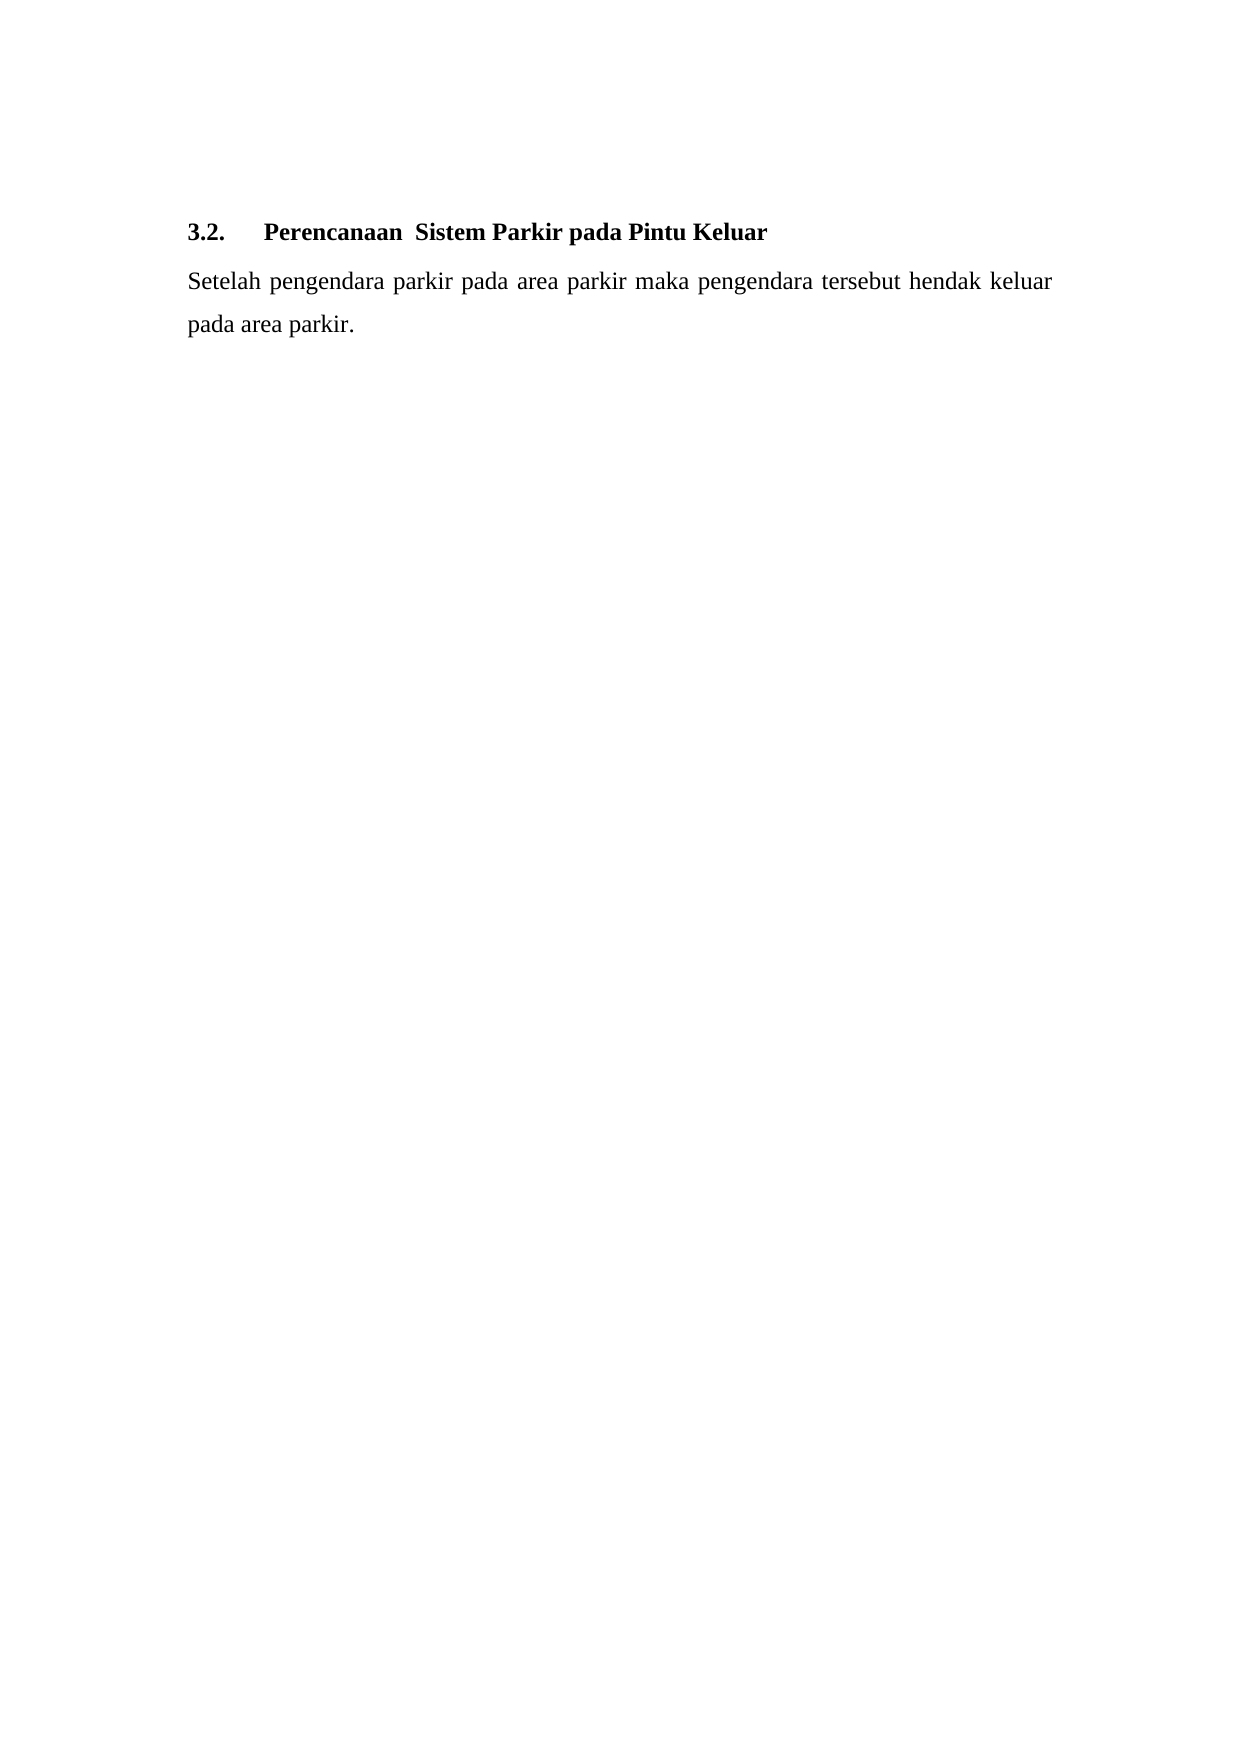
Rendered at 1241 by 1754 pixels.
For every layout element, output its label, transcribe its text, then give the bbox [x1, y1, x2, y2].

text Setelah pengendara parkir pada area parkir maka pengendara tersebut hendak keluar pada area parkir. [187, 266, 1053, 338]
subtitle Perencanaan Sistem Parkir pada Pintu Keluar [187, 217, 1053, 246]
